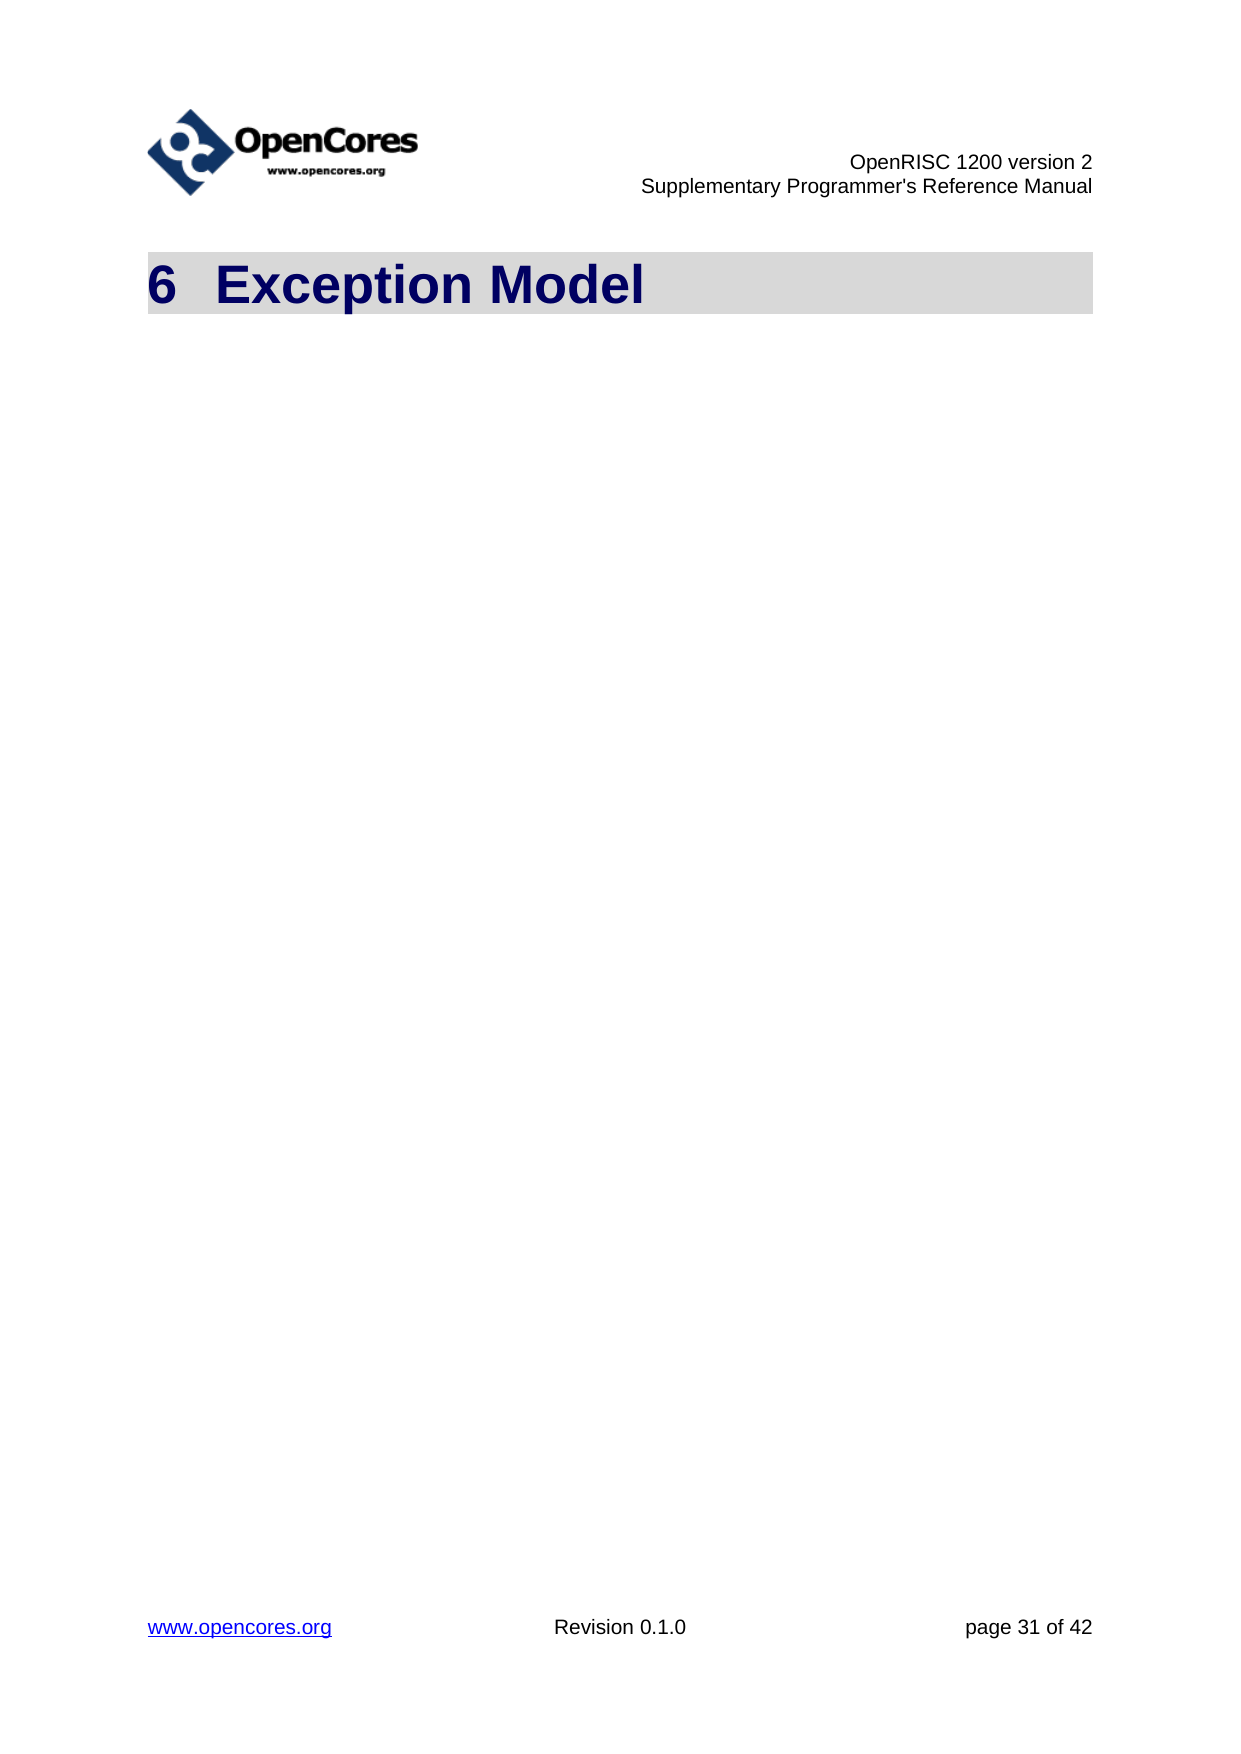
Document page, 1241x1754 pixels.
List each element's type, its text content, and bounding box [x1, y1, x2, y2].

picture [147, 109, 418, 196]
subtitle Exception Model [148, 252, 1093, 314]
